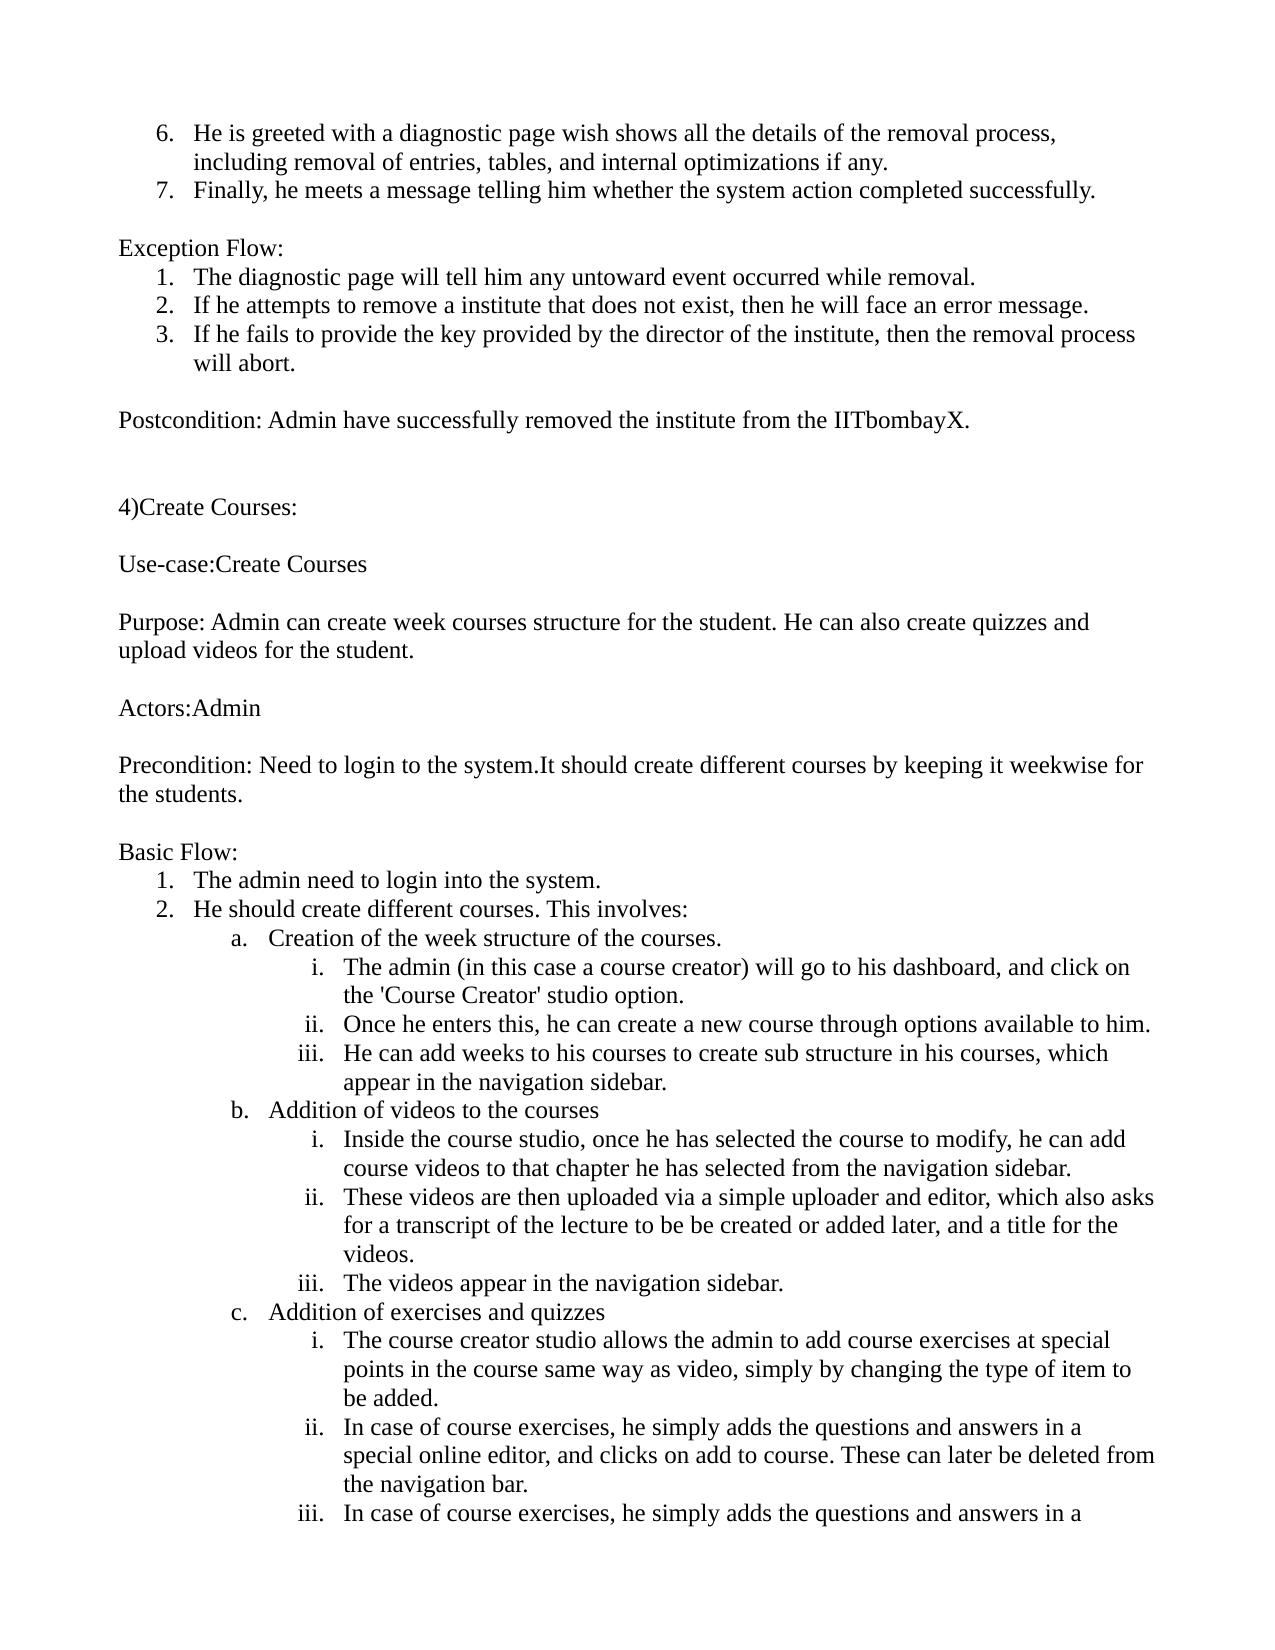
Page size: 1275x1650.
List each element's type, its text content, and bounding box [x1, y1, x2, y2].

text Precondition: Need to login to the system.It should create different courses by keeping it weekwise for the students. [118, 751, 1157, 808]
list Once he enters this, he can create a new course through options available to him. [324, 1009, 1157, 1038]
list He should create different courses. This involves: [156, 894, 1157, 923]
text Basic Flow: [118, 837, 1157, 866]
list In case of course exercises, he simply adds the questions and answers in a special online editor, and clicks on add to course. These can later be deleted from the navigation bar. [324, 1412, 1157, 1498]
list The diagnostic page will tell him any untoward event occurred while removal. [156, 262, 1157, 291]
list The admin (in this case a course creator) will go to his dashboard, and click on the 'Course Creator' studio option. [324, 952, 1157, 1009]
list Inside the course studio, once he has selected the course to modify, he can add course videos to that chapter he has selected from the navigation sidebar. [324, 1124, 1157, 1182]
text Exception Flow: [118, 233, 1157, 262]
list He is greeted with a diagnostic page wish shows all the details of the removal process, including removal of entries, tables, and internal optimizations if any. [156, 118, 1157, 176]
list If he fails to provide the key provided by the director of the institute, then the removal process will abort. [156, 319, 1157, 377]
list The admin need to login into the system. [156, 866, 1157, 894]
list Addition of videos to the courses [231, 1096, 1157, 1124]
list Finally, he meets a message telling him whether the system action completed successfully. [156, 176, 1157, 204]
list The videos appear in the navigation sidebar. [324, 1268, 1157, 1297]
list The course creator studio allows the admin to add course exercises at special points in the course same way as video, simply by changing the type of item to be added. [324, 1326, 1157, 1412]
list He can add weeks to his courses to create sub structure in his courses, which appear in the navigation sidebar. [324, 1038, 1157, 1096]
text Purpose: Admin can create week courses structure for the student. He can also create quizzes and upload videos for the student. [118, 607, 1157, 664]
list If he attempts to remove a institute that does not exist, then he will face an error message. [156, 291, 1157, 319]
list Creation of the week structure of the courses. [231, 923, 1157, 952]
text Actors:Admin [118, 693, 1157, 722]
list Addition of exercises and quizzes [231, 1297, 1157, 1326]
list These videos are then uploaded via a simple uploader and editor, which also asks for a transcript of the lecture to be be created or added later, and a title for the videos. [324, 1182, 1157, 1268]
list In case of course exercises, he simply adds the questions and answers in a [324, 1498, 1157, 1527]
text Use-case:Create Courses [118, 549, 1157, 578]
text Postcondition: Admin have successfully removed the institute from the IITbombayX. [118, 406, 1157, 434]
text 4)Create Courses: [118, 492, 1157, 521]
